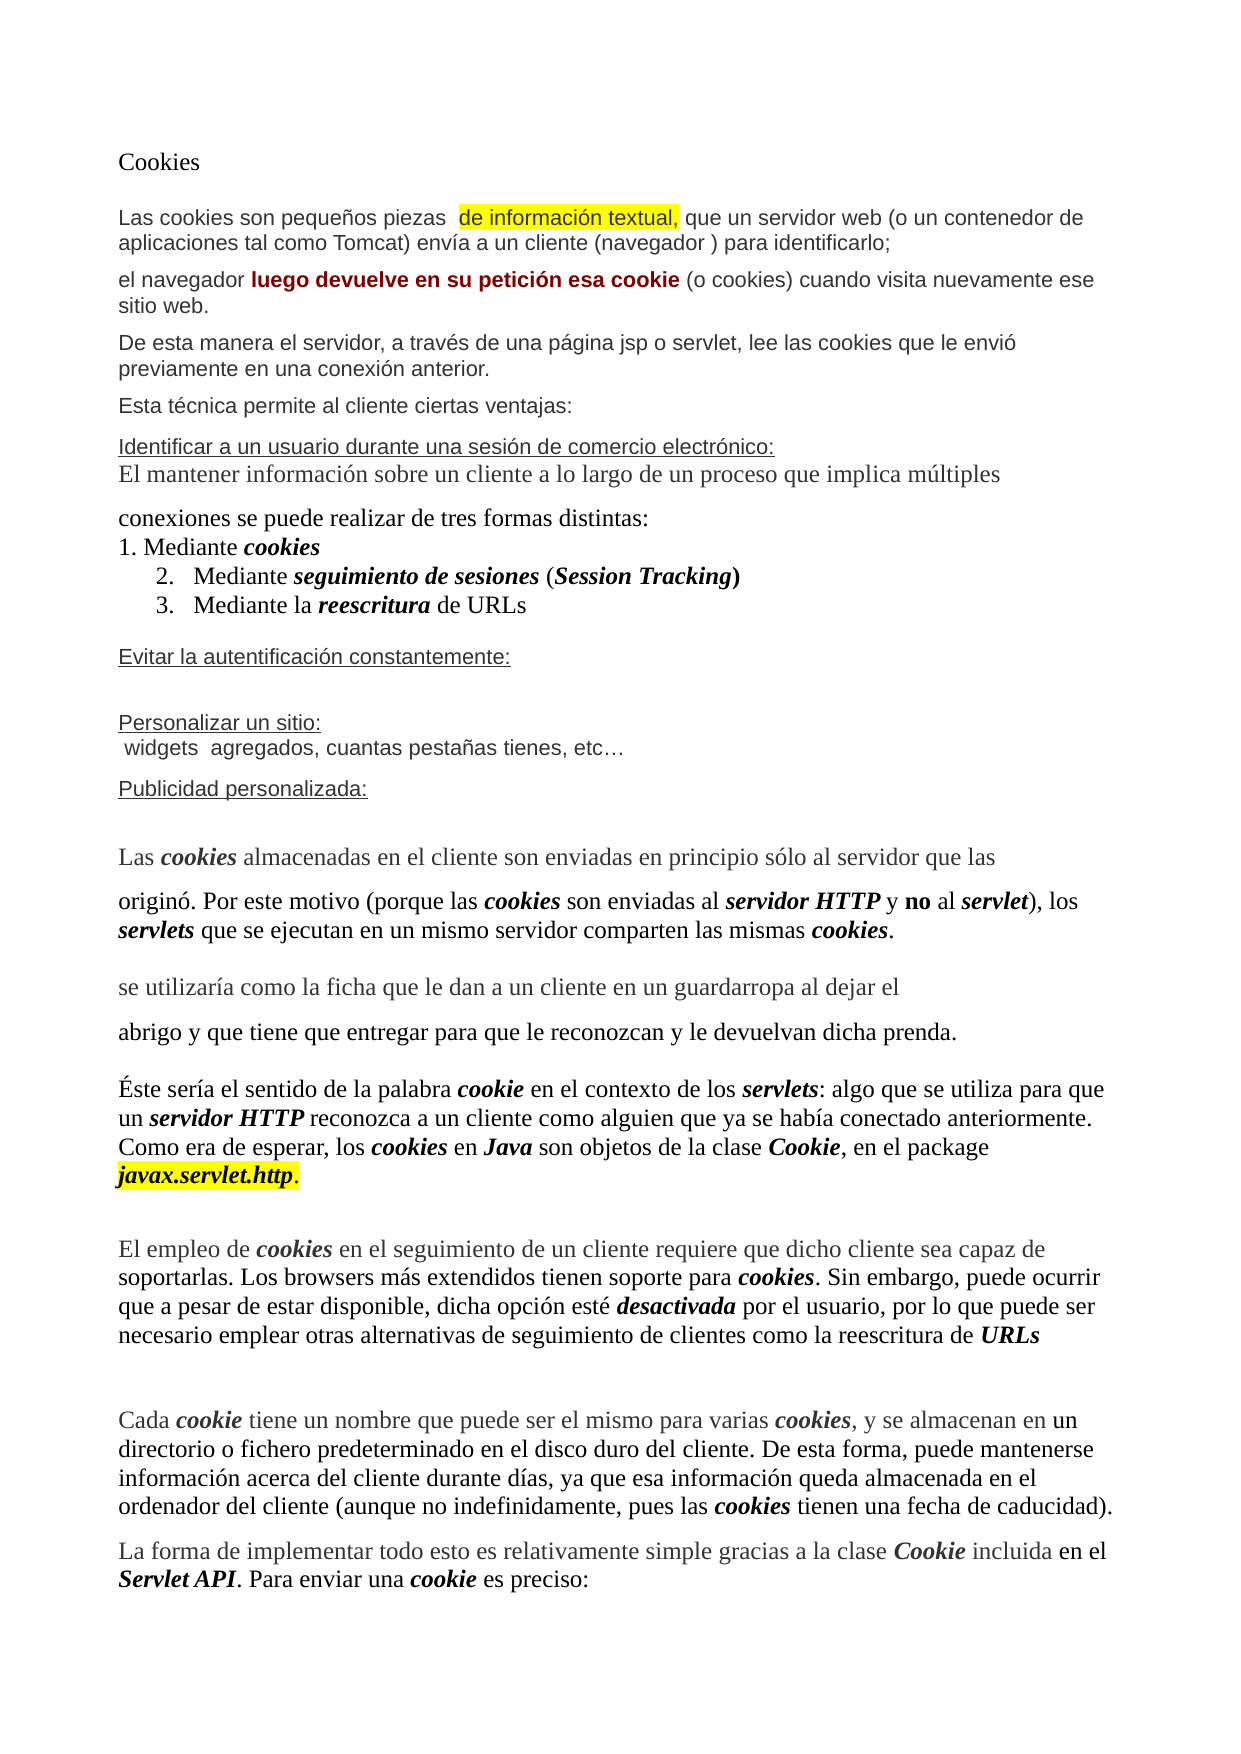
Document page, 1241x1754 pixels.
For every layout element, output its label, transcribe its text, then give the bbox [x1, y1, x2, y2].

list Mediante seguimiento de sesiones (Session Tracking) [156, 561, 1122, 590]
text el navegador luego devuelve en su petición esa cookie (o cookies) cuando visita nuevamente ese sitio web. [118, 267, 1122, 318]
text Identificar a un usuario durante una sesión de comercio electrónico: El mantener información sobre un cliente a lo largo de un proceso que implica múltiples [118, 434, 1122, 488]
text El empleo de cookies en el seguimiento de un cliente requiere que dicho cliente sea capaz de soportarlas. Los browsers más extendidos tienen soporte para cookies. Sin embargo, puede ocurrir que a pesar de estar disponible, dicha opción esté desactivada por el usuario, por lo que puede ser necesario emplear otras alternativas de seguimiento de clientes como la reescritura de URLs [118, 1234, 1122, 1349]
text originó. Por este motivo (porque las cookies son enviadas al servidor HTTP y no al servlet), los [118, 886, 1122, 915]
text Éste sería el sentido de la palabra cookie en el contexto de los servlets: algo que se utiliza para que un servidor HTTP reconozca a un cliente como alguien que ya se había conectado anteriormente. Como era de esperar, los cookies en Java son objetos de la clase Cookie, en el package javax.servlet.http. [118, 1074, 1122, 1189]
text Cada cookie tiene un nombre que puede ser el mismo para varias cookies, y se almacenan en un directorio o fichero predeterminado en el disco duro del cliente. De esta forma, puede mantenerse información acerca del cliente durante días, ya que esa información queda almacenada en el ordenador del cliente (aunque no indefinidamente, pues las cookies tienen una fecha de caducidad). [118, 1405, 1122, 1520]
text Esta técnica permite al cliente ciertas ventajas: [118, 393, 1122, 418]
text abrigo y que tiene que entregar para que le reconozcan y le devuelvan dicha prenda. [118, 1017, 1122, 1046]
text se utilizaría como la ficha que le dan a un cliente en un guardarropa al dejar el [118, 972, 1122, 1001]
text conexiones se puede realizar de tres formas distintas: [118, 503, 1122, 532]
text La forma de implementar todo esto es relativamente simple gracias a la clase Cookie incluida en el Servlet API. Para enviar una cookie es preciso: [118, 1536, 1122, 1593]
text Las cookies son pequeños piezas de información textual, que un servidor web (o un contenedor de aplicaciones tal como Tomcat) envía a un cliente (navegador ) para identificarlo; [118, 204, 1122, 255]
text De esta manera el servidor, a través de una página jsp o servlet, lee las cookies que le envió previamente en una conexión anterior. [118, 330, 1122, 381]
text Publicidad personalizada: [118, 776, 1122, 826]
text Cookies [118, 147, 1122, 176]
text Personalizar un sitio: widgets agregados, cuantas pestañas tienes, etc… [118, 710, 1122, 760]
text 1. Mediante cookies [118, 532, 1122, 561]
text servlets que se ejecutan en un mismo servidor comparten las mismas cookies. [118, 915, 1122, 944]
text Las cookies almacenadas en el cliente son enviadas en principio sólo al servidor que las [118, 842, 1122, 871]
list Mediante la reescritura de URLs [156, 590, 1122, 618]
text Evitar la autentificación constantemente: [118, 644, 1122, 694]
